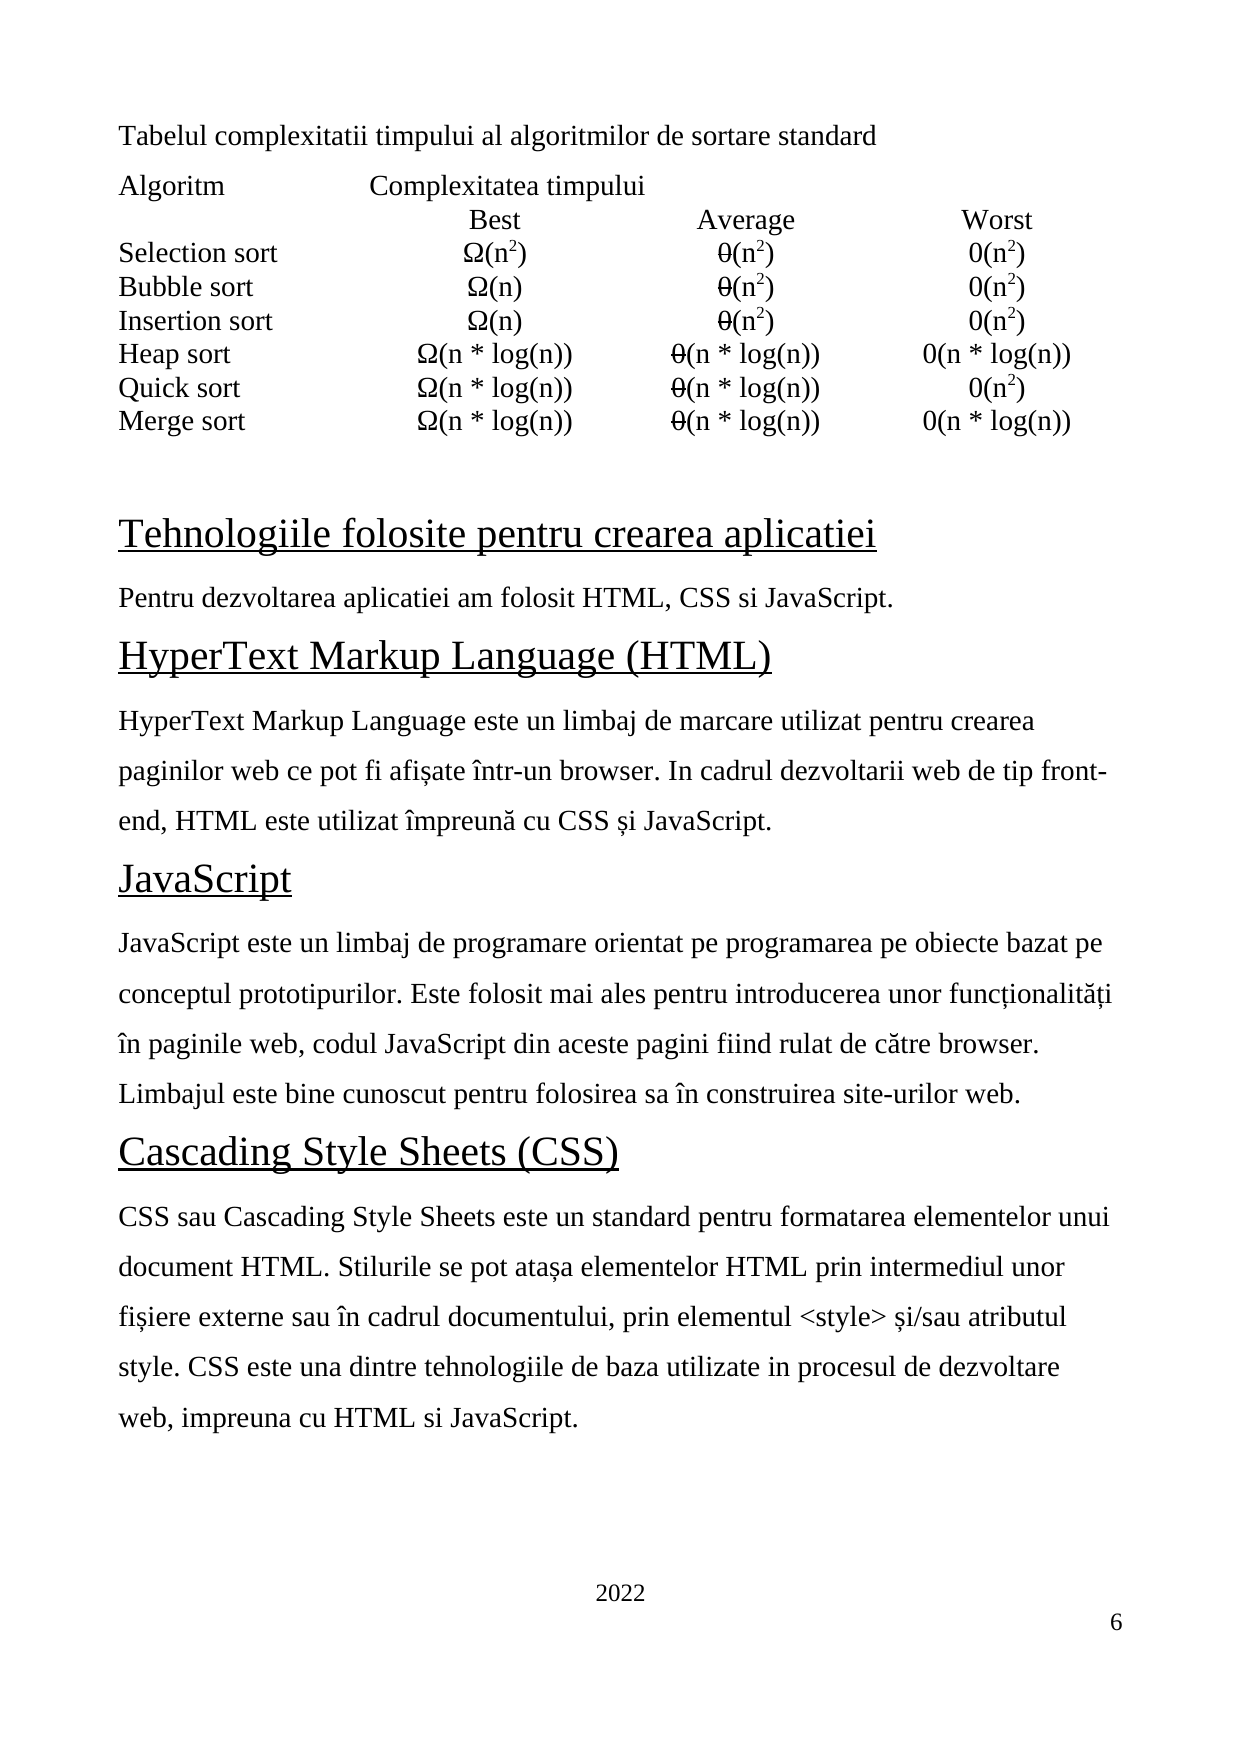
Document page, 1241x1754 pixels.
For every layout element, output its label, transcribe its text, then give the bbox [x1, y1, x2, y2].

table_cell Ω(n2) [369, 236, 620, 269]
table_cell 0(n2) [620, 236, 871, 269]
table_cell Ω(n * log(n)) [369, 403, 620, 437]
text HyperText Markup Language este un limbaj de marcare utilizat pentru crearea paginilor web ce pot fi afișate într-un browser. In cadrul dezvoltarii web de tip front-end, HTML este utilizat împreună cu CSS și JavaScript. [118, 703, 1122, 837]
table_cell 0(n * log(n)) [620, 336, 871, 370]
text JavaScript este un limbaj de programare orientat pe programarea pe obiecte bazat pe conceptul prototipurilor. Este folosit mai ales pentru introducerea unor funcționalități în paginile web, codul JavaScript din aceste pagini fiind rulat de către browser. Limbajul este bine cunoscut pentru folosirea sa în construirea site-urilor web. [118, 926, 1122, 1110]
text HyperText Markup Language (HTML) [118, 631, 1122, 679]
table_cell Ω(n) [369, 269, 620, 303]
table_header Complexitatea timpului [369, 169, 1122, 202]
table_cell 0(n2) [871, 370, 1122, 403]
table_cell 0(n * log(n)) [871, 403, 1122, 437]
table_cell Average [620, 202, 871, 236]
table_cell [118, 202, 369, 236]
table_cell 0(n * log(n)) [620, 403, 871, 437]
table_cell Quick sort [118, 370, 369, 403]
table_cell Selection sort [118, 236, 369, 269]
table_cell Ω(n * log(n)) [369, 336, 620, 370]
table_cell 0(n2) [871, 236, 1122, 269]
table_cell 0(n2) [871, 303, 1122, 336]
table_cell Ω(n * log(n)) [369, 370, 620, 403]
table_cell 0(n2) [620, 303, 871, 336]
text Tabelul complexitatii timpului al algoritmilor de sortare standard [118, 118, 1122, 152]
table_cell 0(n2) [620, 269, 871, 303]
table_cell Heap sort [118, 336, 369, 370]
table_cell 0(n * log(n)) [620, 370, 871, 403]
table_cell Ω(n) [369, 303, 620, 336]
text CSS sau Cascading Style Sheets este un standard pentru formatarea elementelor unui document HTML. Stilurile se pot atașa elementelor HTML prin intermediul unor fișiere externe sau în cadrul documentului, prin elementul <style> și/sau atributul style. CSS este una dintre tehnologiile de baza utilizate in procesul de dezvoltare web, impreuna cu HTML si JavaScript. [118, 1199, 1122, 1433]
table_cell 0(n2) [871, 269, 1122, 303]
table_cell Bubble sort [118, 269, 369, 303]
table_cell Worst [871, 202, 1122, 236]
text JavaScript [118, 854, 1122, 902]
text Pentru dezvoltarea aplicatiei am folosit HTML, CSS si JavaScript. [118, 581, 1122, 614]
table_cell Best [369, 202, 620, 236]
table_cell Merge sort [118, 403, 369, 437]
table_cell Insertion sort [118, 303, 369, 336]
table_header Algoritm [118, 169, 369, 202]
text Cascading Style Sheets (CSS) [118, 1127, 1122, 1175]
table_cell 0(n * log(n)) [871, 336, 1122, 370]
text Tehnologiile folosite pentru crearea aplicatiei [118, 509, 1122, 557]
